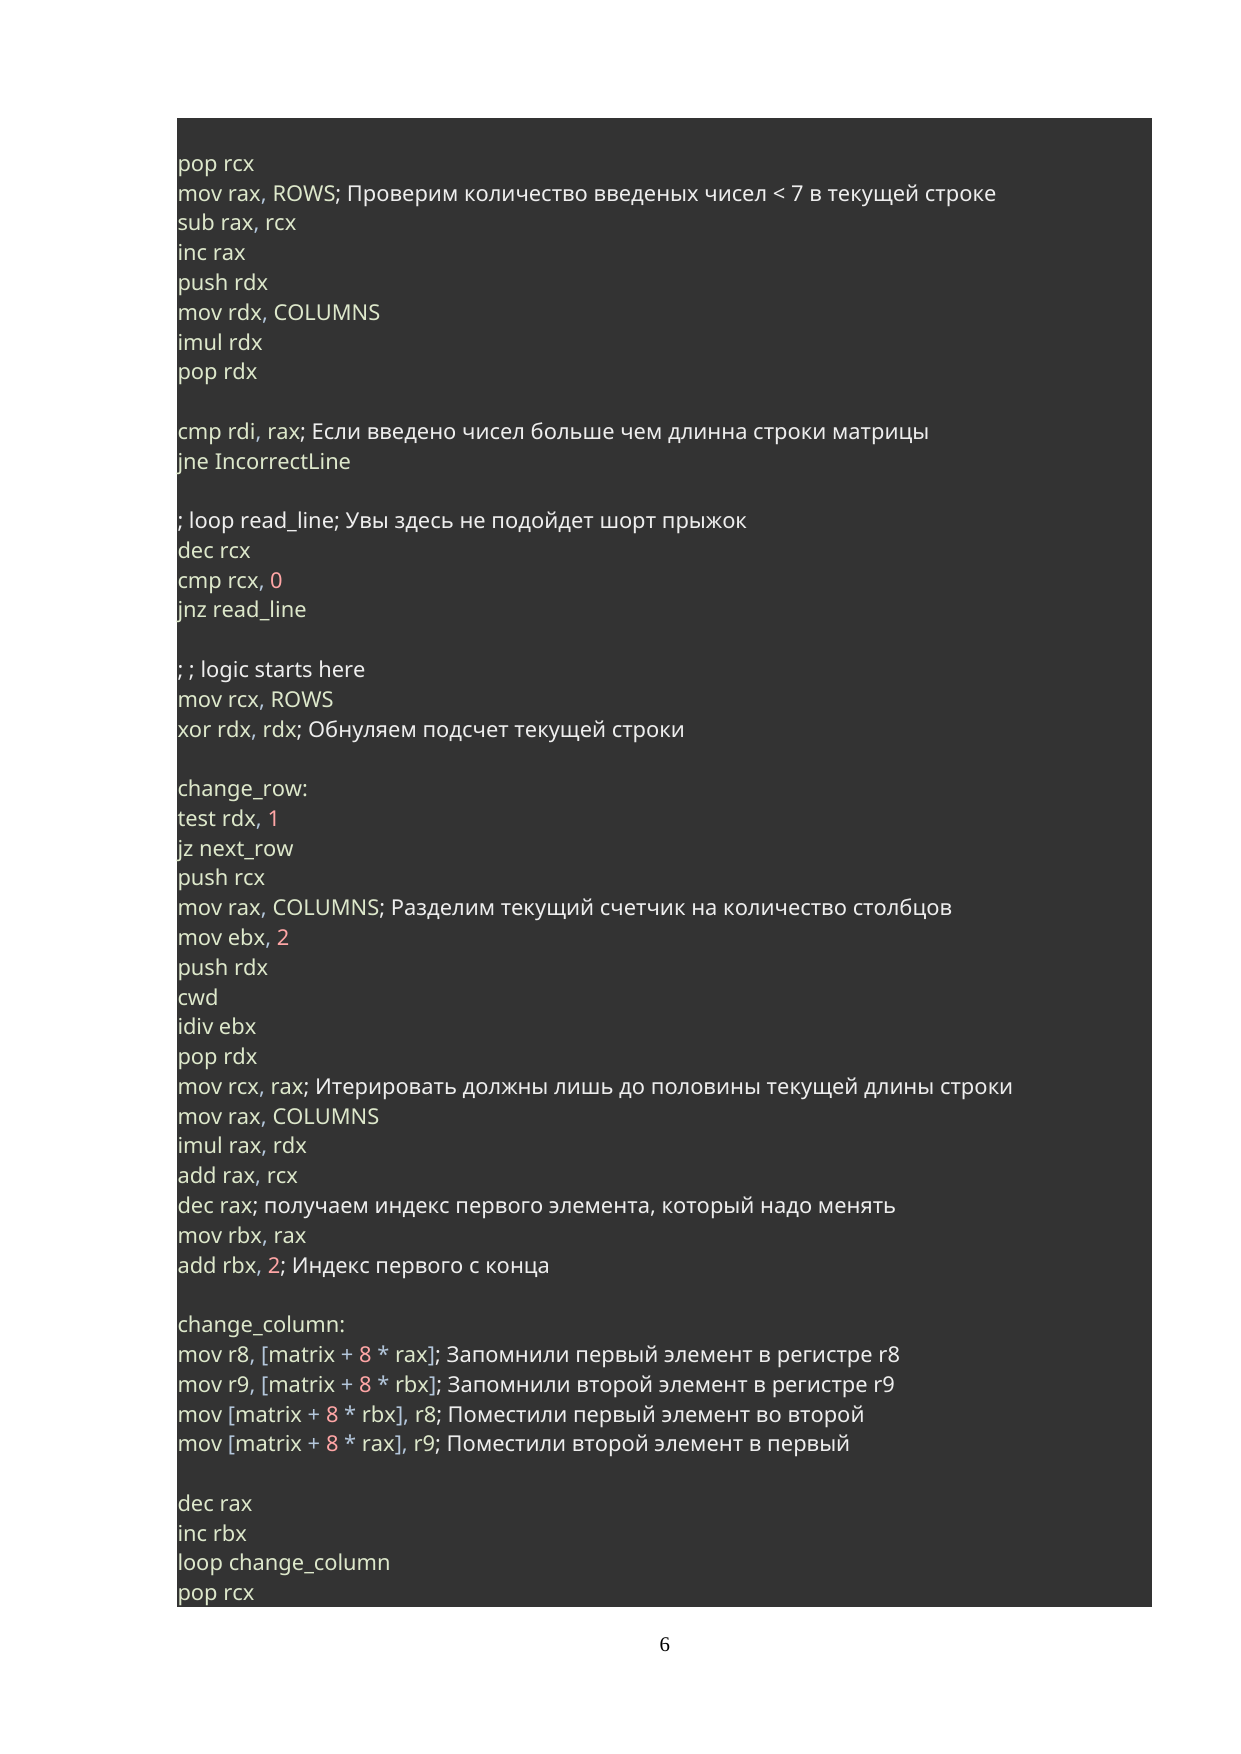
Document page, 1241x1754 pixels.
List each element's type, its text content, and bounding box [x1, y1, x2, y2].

text sub rax, rcx [177, 207, 1152, 237]
text mov [matrix + 8 * rax], r9; Поместили второй элемент в первый [177, 1428, 1152, 1458]
text imul rdx [177, 327, 1152, 356]
text mov rcx, rax; Итерировать должны лишь до половины текущей длины строки [177, 1071, 1152, 1101]
text mov rax, COLUMNS; Разделим текущий счетчик на количество столбцов [177, 892, 1152, 922]
text add rbx, 2; Индекс первого с конца [177, 1250, 1152, 1279]
text pop rdx [177, 1041, 1152, 1071]
text cmp rdi, rax; Если введено чисел больше чем длинна строки матрицы [177, 416, 1152, 446]
text dec rax [177, 1488, 1152, 1518]
text mov rcx, ROWS [177, 684, 1152, 713]
text inc rbx [177, 1518, 1152, 1547]
text jz next_row [177, 833, 1152, 862]
text test rdx, 1 [177, 803, 1152, 833]
text add rax, rcx [177, 1160, 1152, 1190]
text cwd [177, 982, 1152, 1011]
text mov ebx, 2 [177, 922, 1152, 952]
text mov r9, [matrix + 8 * rbx]; Запомнили второй элемент в регистре r9 [177, 1369, 1152, 1398]
text jnz read_line [177, 594, 1152, 624]
text imul rax, rdx [177, 1131, 1152, 1160]
text push rdx [177, 952, 1152, 982]
text loop change_column [177, 1547, 1152, 1577]
text pop rcx [177, 148, 1152, 178]
text ; loop read_line; Увы здесь не подойдет шорт прыжок [177, 505, 1152, 535]
text pop rdx [177, 356, 1152, 386]
text mov rax, COLUMNS [177, 1101, 1152, 1131]
text mov rdx, COLUMNS [177, 297, 1152, 327]
text dec rcx [177, 535, 1152, 565]
text push rcx [177, 862, 1152, 892]
text change_row: [177, 773, 1152, 803]
text mov [matrix + 8 * rbx], r8; Поместили первый элемент во второй [177, 1398, 1152, 1428]
text change_column: [177, 1309, 1152, 1339]
text dec rax; получаем индекс первого элемента, который надо менять [177, 1190, 1152, 1220]
text idiv ebx [177, 1011, 1152, 1041]
text cmp rcx, 0 [177, 565, 1152, 594]
text ; ; logic starts here [177, 654, 1152, 684]
text mov rbx, rax [177, 1220, 1152, 1250]
text xor rdx, rdx; Обнуляем подсчет текущей строки [177, 713, 1152, 743]
text mov r8, [matrix + 8 * rax]; Запомнили первый элемент в регистре r8 [177, 1339, 1152, 1369]
text push rdx [177, 267, 1152, 297]
text jne IncorrectLine [177, 446, 1152, 475]
text pop rcx [177, 1577, 1152, 1607]
text mov rax, ROWS; Проверим количество введеных чисел < 7 в текущей строке [177, 178, 1152, 207]
text inc rax [177, 237, 1152, 267]
